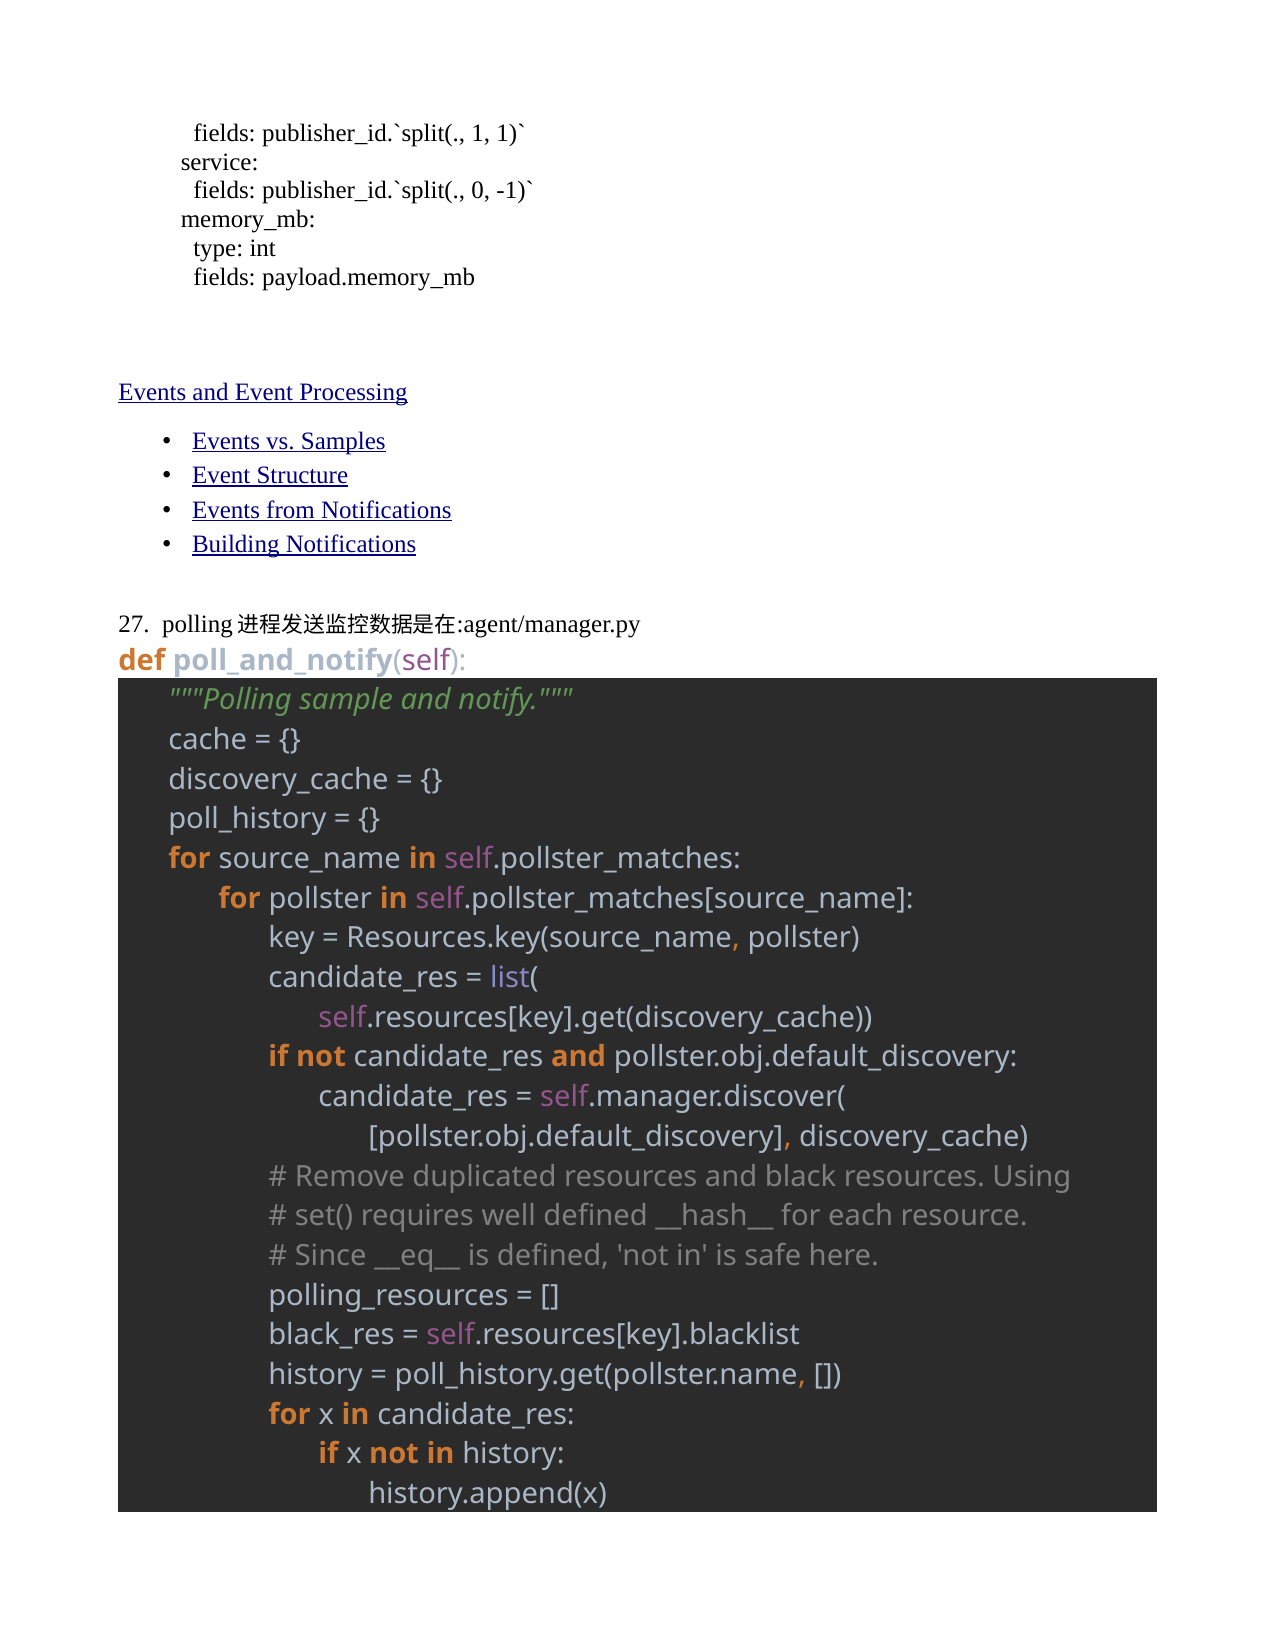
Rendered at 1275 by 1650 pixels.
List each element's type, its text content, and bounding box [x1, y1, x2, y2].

text key = Resources.key(source_name, pollster) [118, 917, 1157, 956]
text for pollster in self.pollster_matches[source_name]: [118, 877, 1157, 917]
text """Polling sample and notify.""" [118, 678, 1157, 718]
text black_res = self.resources[key].blacklist [118, 1313, 1157, 1353]
text [pollster.obj.default_discovery], discovery_cache) [118, 1115, 1157, 1155]
text candidate_res = self.manager.discover( [118, 1075, 1157, 1115]
text candidate_res = list( [118, 956, 1157, 996]
text if not candidate_res and pollster.obj.default_discovery: [118, 1036, 1157, 1075]
text service: [118, 147, 1157, 176]
text discovery_cache = {} [118, 758, 1157, 798]
list Events vs. Samples [162, 426, 1157, 455]
list Event Structure [162, 460, 1157, 489]
text fields: publisher_id.`split(., 1, 1)` [118, 118, 1157, 147]
text fields: publisher_id.`split(., 0, -1)` [118, 176, 1157, 204]
text if x not in history: [118, 1433, 1157, 1472]
text Events and Event Processing [118, 377, 1157, 406]
text memory_mb: [118, 204, 1157, 233]
list Events from Notifications [162, 495, 1157, 524]
text # set() requires well defined __hash__ for each resource. [118, 1194, 1157, 1234]
text # Since __eq__ is defined, 'not in' is safe here. [118, 1234, 1157, 1274]
text polling_resources = [] [118, 1274, 1157, 1313]
text type: int [118, 233, 1157, 262]
text self.resources[key].get(discovery_cache)) [118, 996, 1157, 1036]
text fields: payload.memory_mb [118, 262, 1157, 291]
text for source_name in self.pollster_matches: [118, 837, 1157, 877]
text 27. polling进程发送监控数据是在:agent/manager.py [118, 607, 1157, 639]
text # Remove duplicated resources and black resources. Using [118, 1155, 1157, 1194]
text history = poll_history.get(pollster.name, []) [118, 1353, 1157, 1393]
list Building Notifications [162, 529, 1157, 558]
text for x in candidate_res: [118, 1393, 1157, 1433]
text cache = {} [118, 718, 1157, 758]
text poll_history = {} [118, 798, 1157, 837]
text def poll_and_notify(self): [118, 639, 1157, 678]
text history.append(x) [118, 1472, 1157, 1512]
